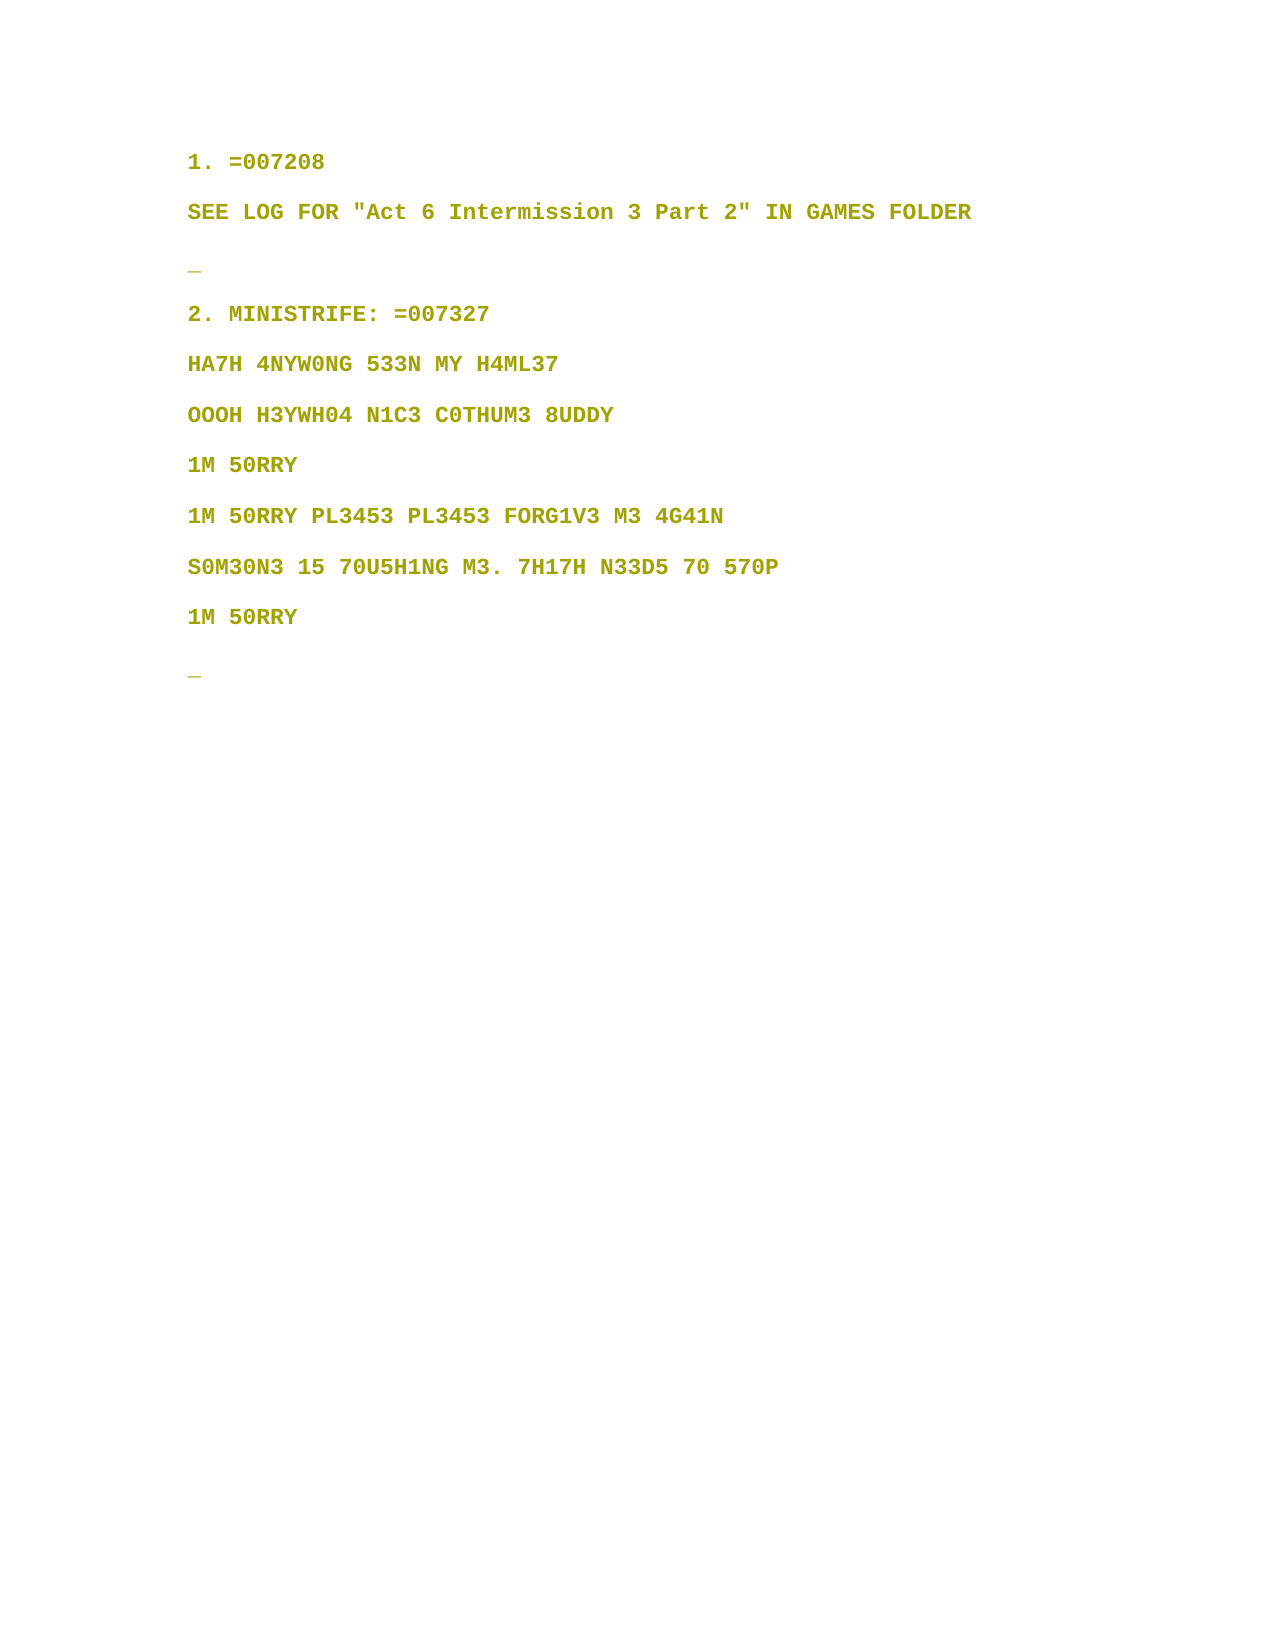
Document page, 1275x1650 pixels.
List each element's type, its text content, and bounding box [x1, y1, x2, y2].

text HA7H 4NYW0NG 533N MY H4ML37 [187, 352, 1087, 378]
text _ [187, 251, 1087, 277]
text SEE LOG FOR "Act 6 Intermission 3 Part 2" IN GAMES FOLDER [187, 201, 1087, 227]
text 1M 50RRY PL3453 PL3453 FORG1V3 M3 4G41N [187, 504, 1087, 530]
text 1. =007208 [187, 150, 1087, 176]
text OOOH H3YWH04 N1C3 C0THUM3 8UDDY [187, 403, 1087, 429]
text S0M30N3 15 70U5H1NG M3. 7H17H N33D5 70 570P [187, 555, 1087, 581]
text 1M 50RRY [187, 606, 1087, 632]
text _ [187, 656, 1087, 682]
text 2. MINISTRIFE: =007327 [187, 302, 1087, 328]
text 1M 50RRY [187, 454, 1087, 480]
